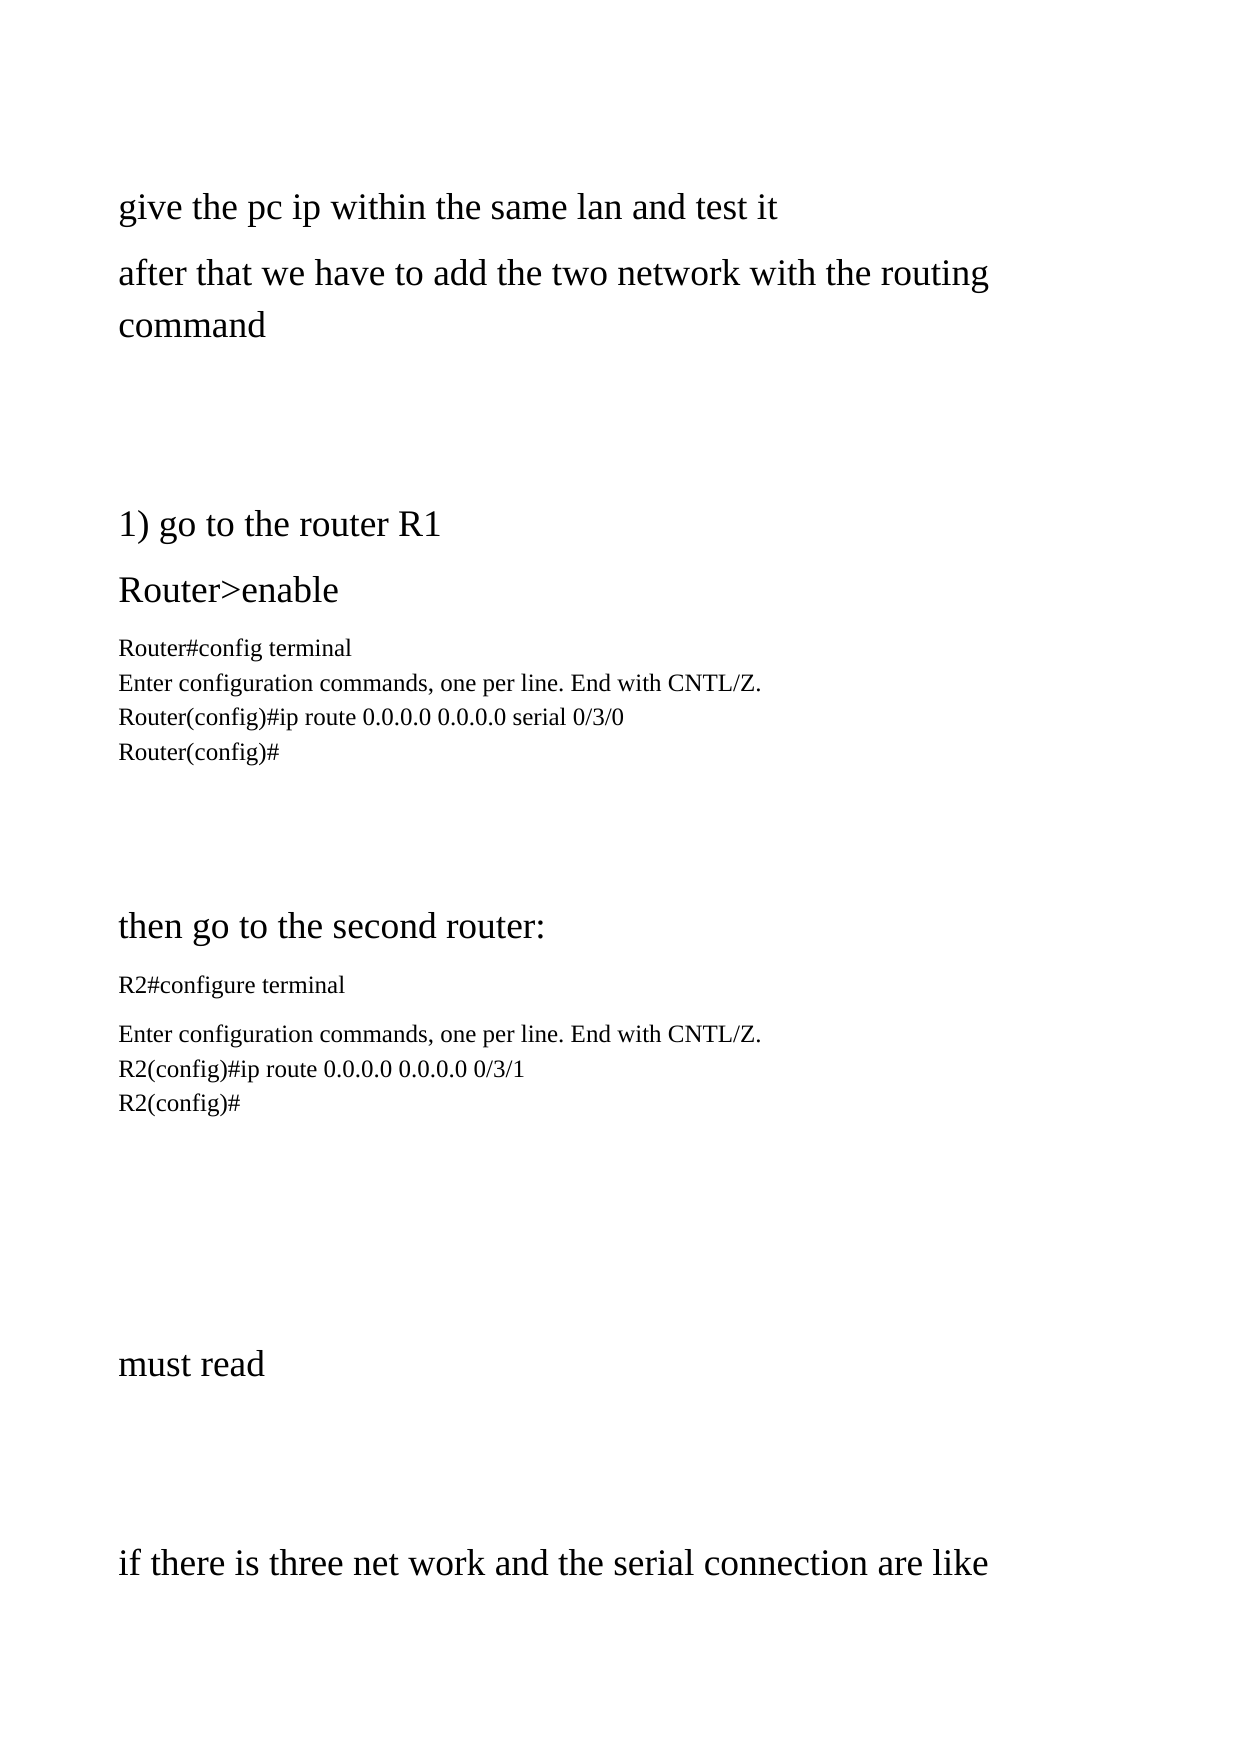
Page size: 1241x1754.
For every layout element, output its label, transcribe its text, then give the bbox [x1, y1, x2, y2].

text after that we have to add the two network with the routing command [118, 251, 1122, 345]
text Enter configuration commands, one per line. End with CNTL/Z. [118, 1019, 1122, 1048]
text R2(config)#ip route 0.0.0.0 0.0.0.0 0/3/1 [118, 1054, 1122, 1082]
text Enter configuration commands, one per line. End with CNTL/Z. [118, 668, 1122, 697]
text then go to the second router: [118, 904, 1122, 947]
text must read [118, 1341, 1122, 1384]
text R2(config)# [118, 1088, 1122, 1117]
text Router(config)# [118, 737, 1122, 766]
text Router(config)#ip route 0.0.0.0 0.0.0.0 serial 0/3/0 [118, 702, 1122, 731]
text if there is three net work and the serial connection are like [118, 1540, 1122, 1583]
text 1) go to the router R1 [118, 501, 1122, 544]
text R2#configure terminal [118, 970, 1122, 999]
text give the pc ip within the same lan and test it [118, 184, 1122, 227]
text Router#config terminal [118, 633, 1122, 662]
text Router>enable [118, 567, 1122, 610]
